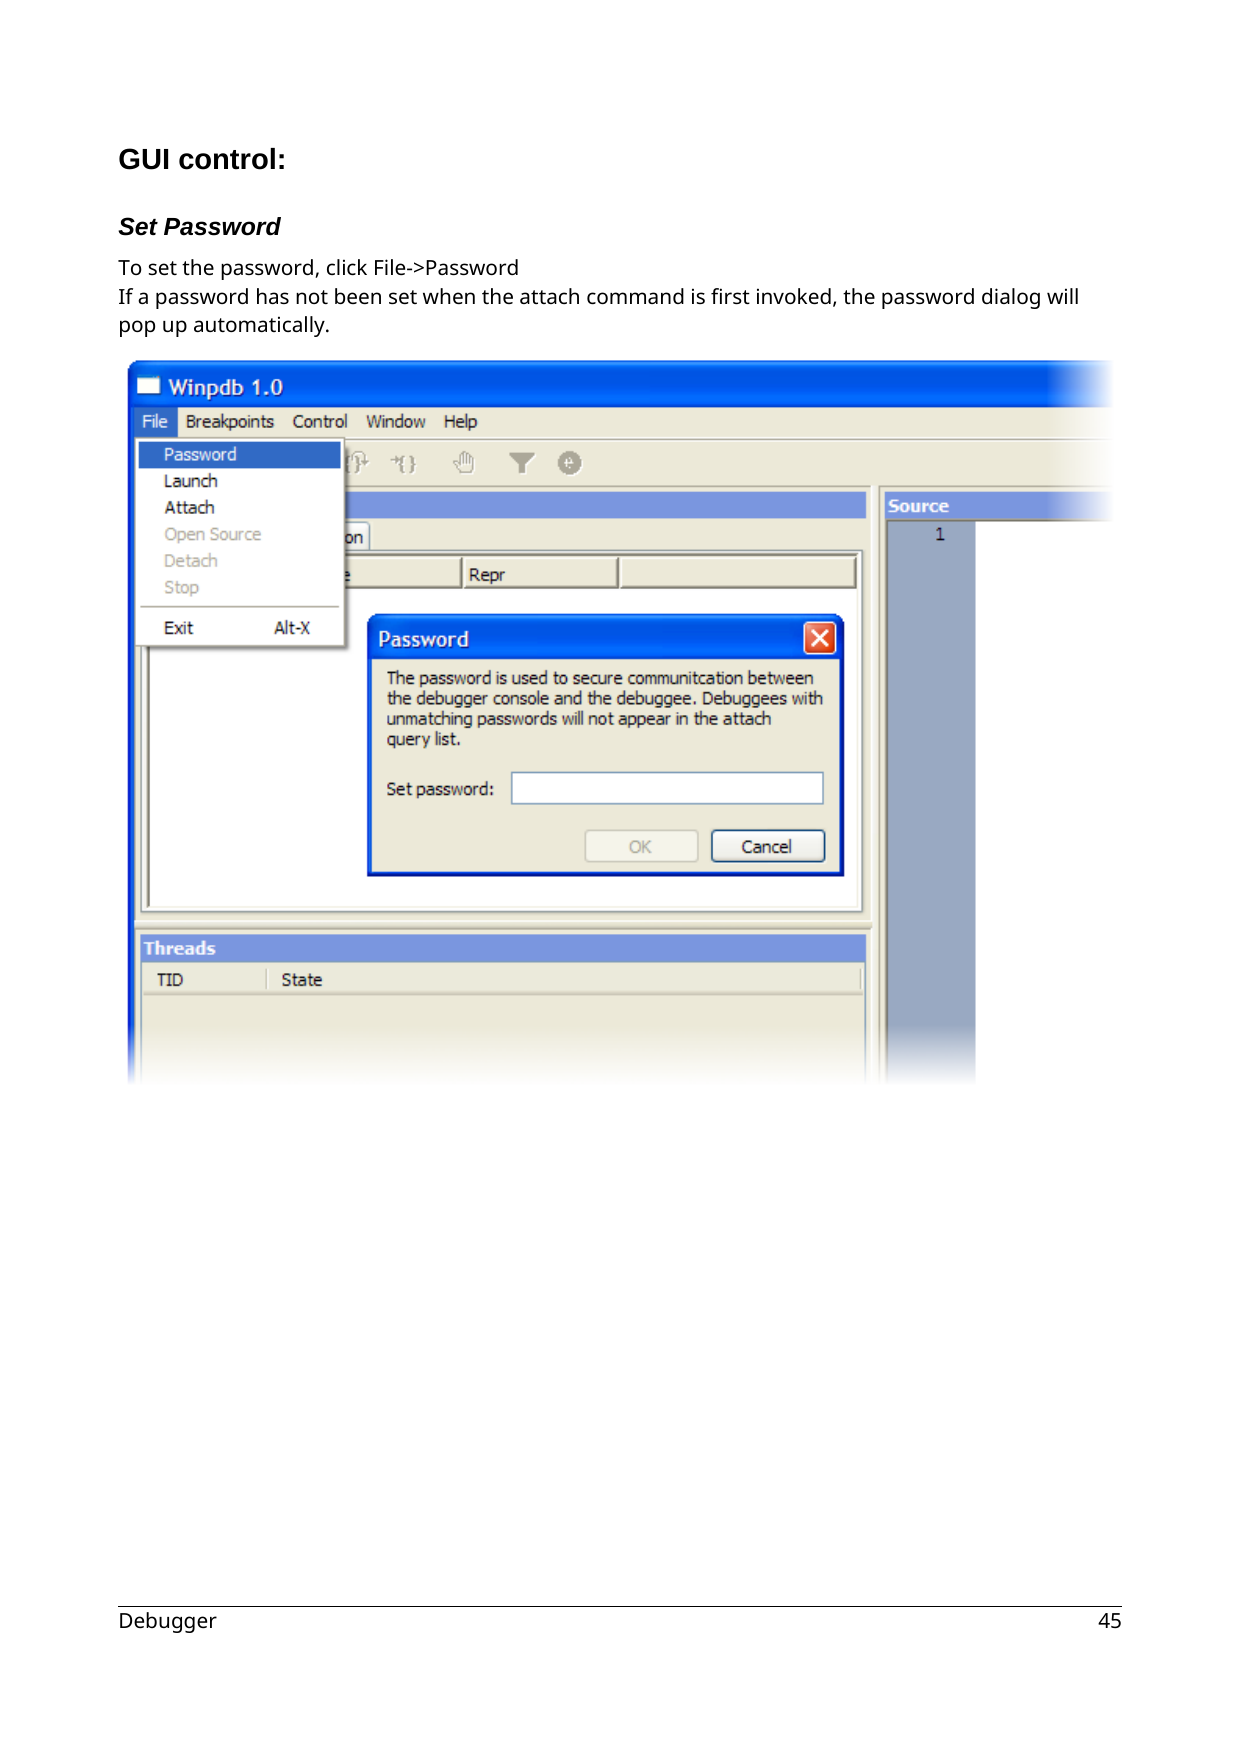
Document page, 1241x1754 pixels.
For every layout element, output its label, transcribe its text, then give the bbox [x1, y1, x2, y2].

text To set the password, click File->Password If a password has not been set when the attach command is first invoked, the password dialog will pop up automatically. [118, 253, 1122, 339]
subtitle Set Password [118, 213, 1122, 241]
subtitle GUI control: [118, 143, 1122, 176]
picture [125, 356, 1115, 1091]
